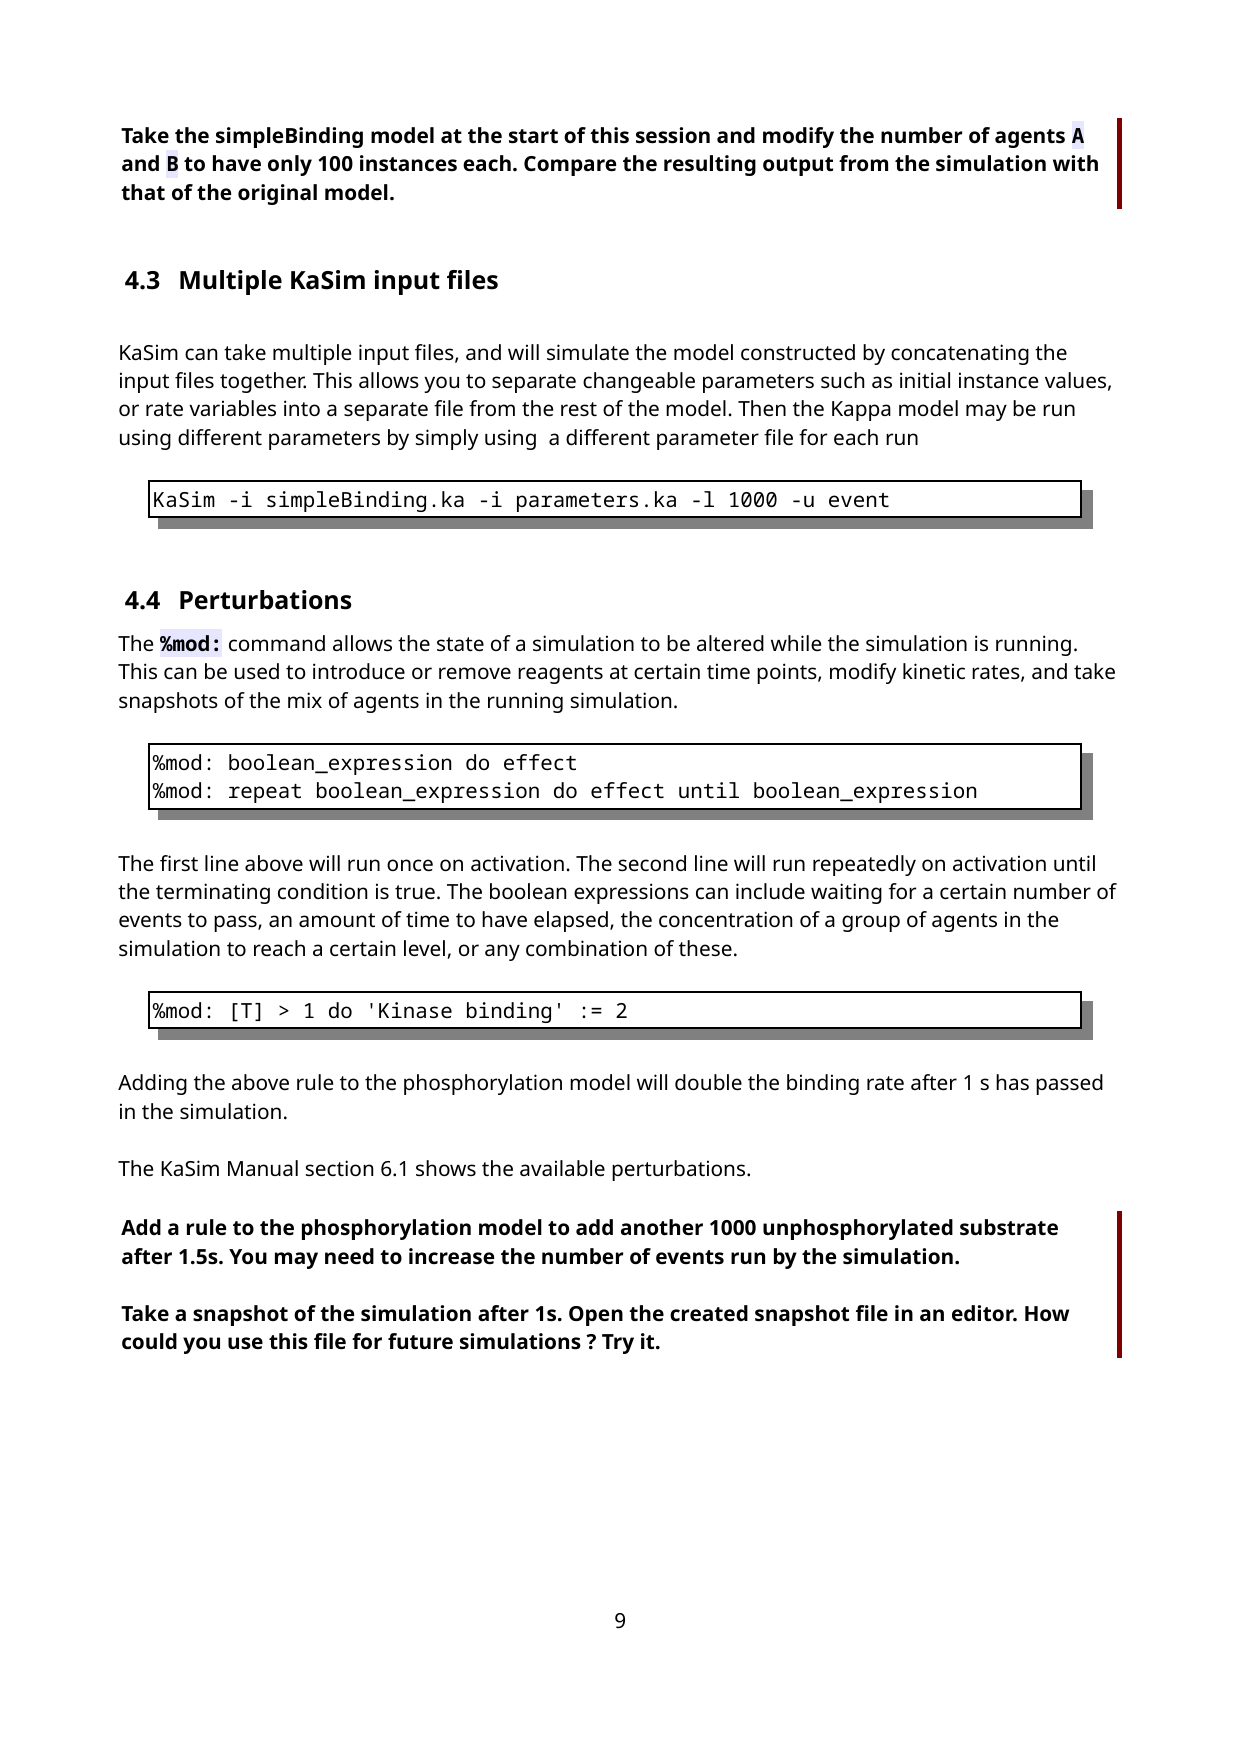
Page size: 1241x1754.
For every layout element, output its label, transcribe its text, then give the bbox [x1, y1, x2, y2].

text KaSim -i simpleBinding.ka -i parameters.ka -l 1000 -u event [150, 482, 1080, 516]
text KaSim can take multiple input files, and will simulate the model constructed by concatenating the input files together. This allows you to separate changeable parameters such as initial instance values, or rate variables into a separate file from the rest of the model. Then the Kappa model may be run using different parameters by simply using a different parameter file for each run [118, 338, 1122, 451]
text %mod: repeat boolean_expression do effect until boolean_expression [150, 771, 1080, 808]
text Add a rule to the phosphorylation model to add another 1000 unphosphorylated substrate after 1.5s. You may need to increase the number of events run by the simulation. [118, 1211, 1117, 1270]
text Take the simpleBinding model at the start of this session and modify the number of agents A and B to have only 100 instances each. Compare the resulting output from the simulation with that of the original model. [118, 118, 1117, 209]
text %mod: boolean_expression do effect [150, 745, 1080, 771]
text The KaSim Manual section 6.1 shows the available perturbations. [118, 1154, 1122, 1182]
subtitle Multiple KaSim input files [118, 263, 1122, 297]
text %mod: [T] > 1 do 'Kinase binding' := 2 [150, 993, 1080, 1027]
text Take a snapshot of the simulation after 1s. Open the created snapshot file in an editor. How could you use this file for future simulations ? Try it. [118, 1299, 1117, 1358]
text The first line above will run once on activation. The second line will run repeatedly on activation until the terminating condition is true. The boolean expressions can include waiting for a certain number of events to pass, an amount of time to have elapsed, the concentration of a group of agents in the simulation to reach a certain level, or any combination of these. [118, 849, 1122, 962]
text The %mod: command allows the state of a simulation to be altered while the simulation is running. This can be used to introduce or remove reagents at certain time points, modify kinetic rates, and take snapshots of the mix of agents in the running simulation. [118, 629, 1122, 714]
text Adding the above rule to the phosphorylation model will double the binding rate after 1 s has passed in the simulation. [118, 1068, 1122, 1125]
subtitle Perturbations [118, 582, 1122, 616]
